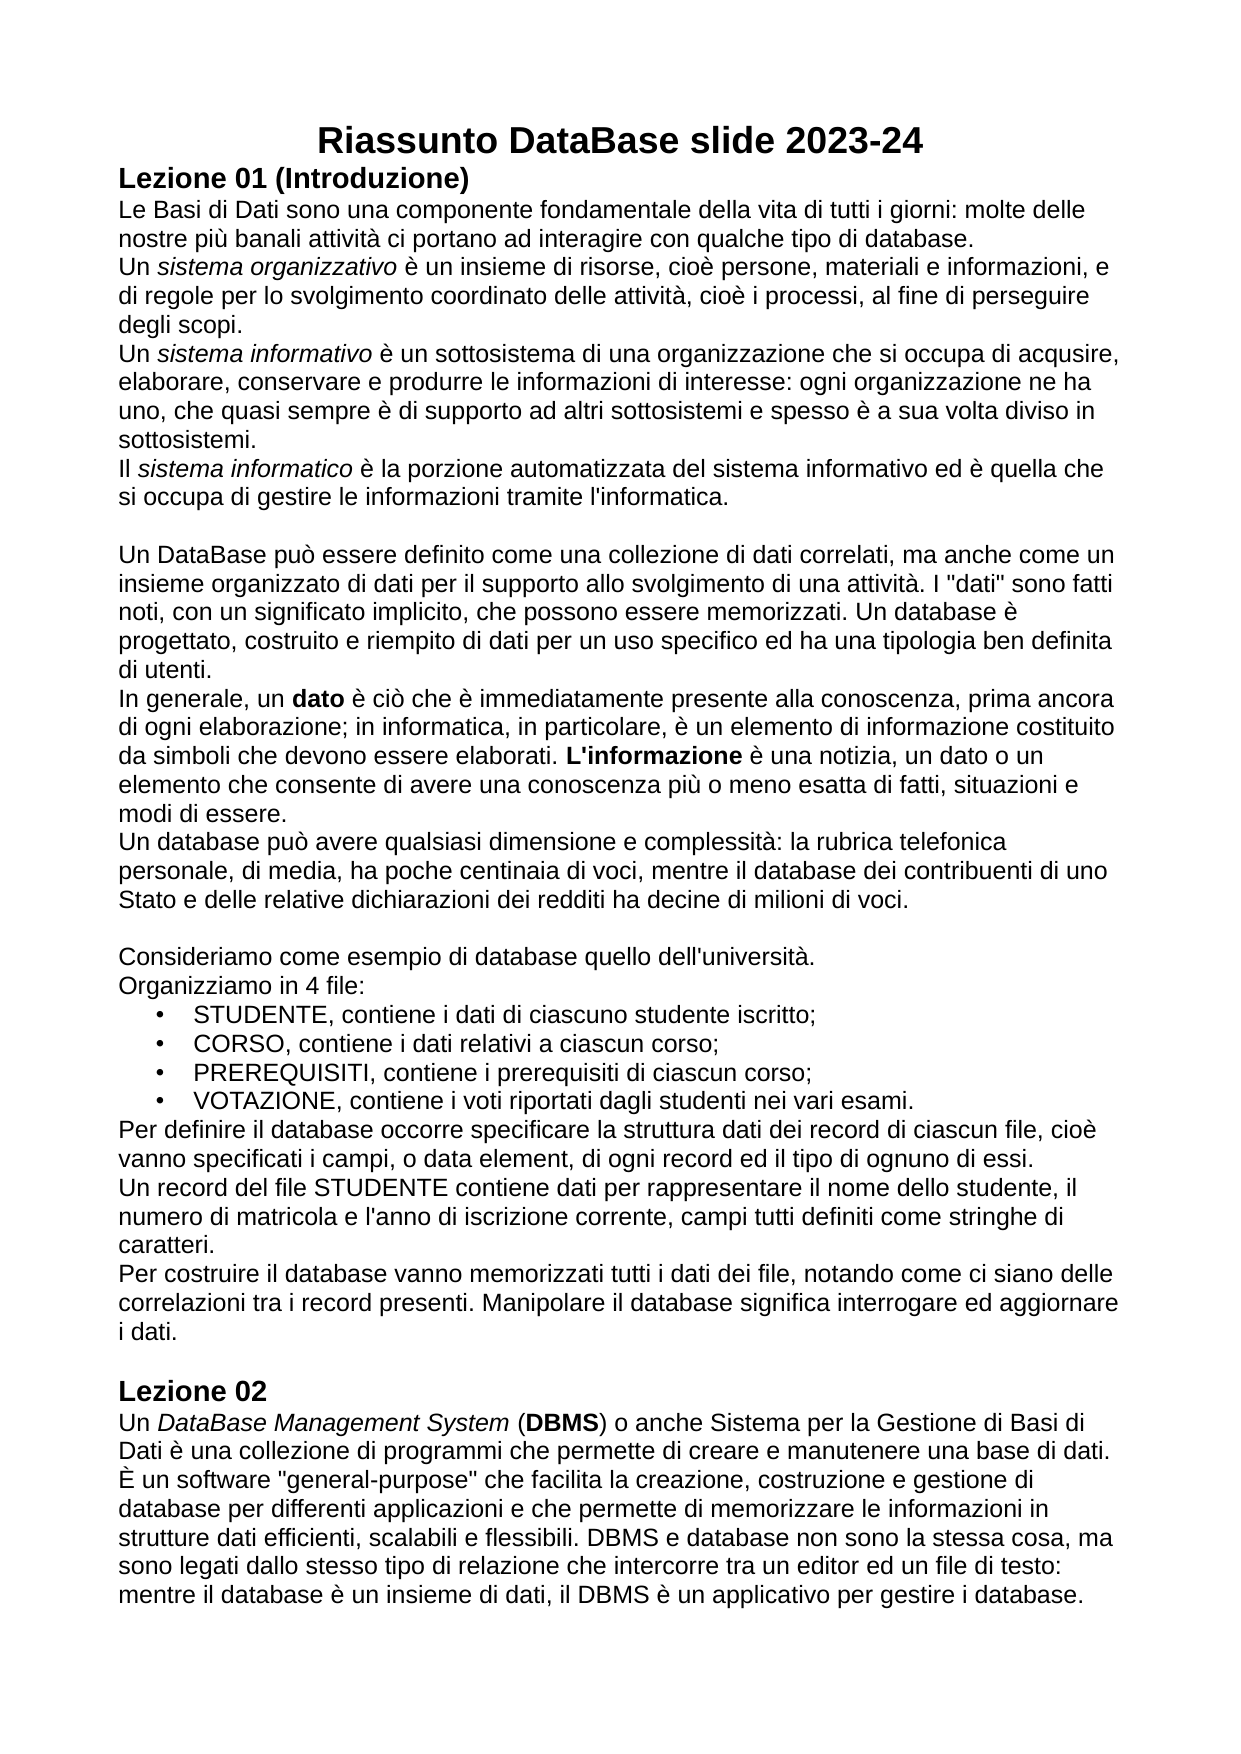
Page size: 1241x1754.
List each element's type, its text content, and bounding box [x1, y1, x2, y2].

list VOTAZIONE, contiene i voti riportati dagli studenti nei vari esami. [156, 1086, 1122, 1115]
text Lezione 01 (Introduzione) [118, 161, 1122, 195]
list CORSO, contiene i dati relativi a ciascun corso; [156, 1029, 1122, 1057]
text Per definire il database occorre specificare la struttura dati dei record di ciascun file, cioè vanno specificati i campi, o data element, di ogni record ed il tipo di ognuno di essi. [118, 1115, 1122, 1173]
text In generale, un dato è ciò che è immediatamente presente alla conoscenza, prima ancora di ogni elaborazione; in informatica, in particolare, è un elemento di informazione costituito da simboli che devono essere elaborati. L'informazione è una notizia, un dato o un elemento che consente di avere una conoscenza più o meno esatta di fatti, situazioni e modi di essere. [118, 683, 1122, 827]
text Un DataBase Management System (DBMS) o anche Sistema per la Gestione di Basi di Dati è una collezione di programmi che permette di creare e manutenere una base di dati. È un software "general-purpose" che facilita la creazione, costruzione e gestione di database per differenti applicazioni e che permette di memorizzare le informazioni in strutture dati efficienti, scalabili e flessibili. DBMS e database non sono la stessa cosa, ma sono legati dallo stesso tipo di relazione che intercorre tra un editor ed un file di testo: mentre il database è un insieme di dati, il DBMS è un applicativo per gestire i database. [118, 1407, 1122, 1609]
text Un sistema informativo è un sottosistema di una organizzazione che si occupa di acqusire, elaborare, conservare e produrre le informazioni di interesse: ogni organizzazione ne ha uno, che quasi sempre è di supporto ad altri sottosistemi e spesso è a sua volta diviso in sottosistemi. [118, 338, 1122, 453]
text Il sistema informatico è la porzione automatizzata del sistema informativo ed è quella che si occupa di gestire le informazioni tramite l'informatica. [118, 453, 1122, 511]
list STUDENTE, contiene i dati di ciascuno studente iscritto; [156, 1000, 1122, 1029]
text Lezione 02 [118, 1374, 1122, 1407]
list PREREQUISITI, contiene i prerequisiti di ciascun corso; [156, 1057, 1122, 1086]
text Le Basi di Dati sono una componente fondamentale della vita di tutti i giorni: molte delle nostre più banali attività ci portano ad interagire con qualche tipo di database. [118, 195, 1122, 252]
text Riassunto DataBase slide 2023-24 [118, 118, 1122, 161]
text Un DataBase può essere definito come una collezione di dati correlati, ma anche come un insieme organizzato di dati per il supporto allo svolgimento di una attività. I "dati" sono fatti noti, con un significato implicito, che possono essere memorizzati. Un database è progettato, costruito e riempito di dati per un uso specifico ed ha una tipologia ben definita di utenti. [118, 540, 1122, 683]
text Organizziamo in 4 file: [118, 971, 1122, 1000]
text Per costruire il database vanno memorizzati tutti i dati dei file, notando come ci siano delle correlazioni tra i record presenti. Manipolare il database significa interrogare ed aggiornare i dati. [118, 1259, 1122, 1345]
text Consideriamo come esempio di database quello dell'università. [118, 942, 1122, 971]
text Un record del file STUDENTE contiene dati per rappresentare il nome dello studente, il numero di matricola e l'anno di iscrizione corrente, campi tutti definiti come stringhe di caratteri. [118, 1173, 1122, 1259]
text Un database può avere qualsiasi dimensione e complessità: la rubrica telefonica personale, di media, ha poche centinaia di voci, mentre il database dei contribuenti di uno Stato e delle relative dichiarazioni dei redditi ha decine di milioni di voci. [118, 827, 1122, 913]
text Un sistema organizzativo è un insieme di risorse, cioè persone, materiali e informazioni, e di regole per lo svolgimento coordinato delle attività, cioè i processi, al fine di perseguire degli scopi. [118, 252, 1122, 338]
